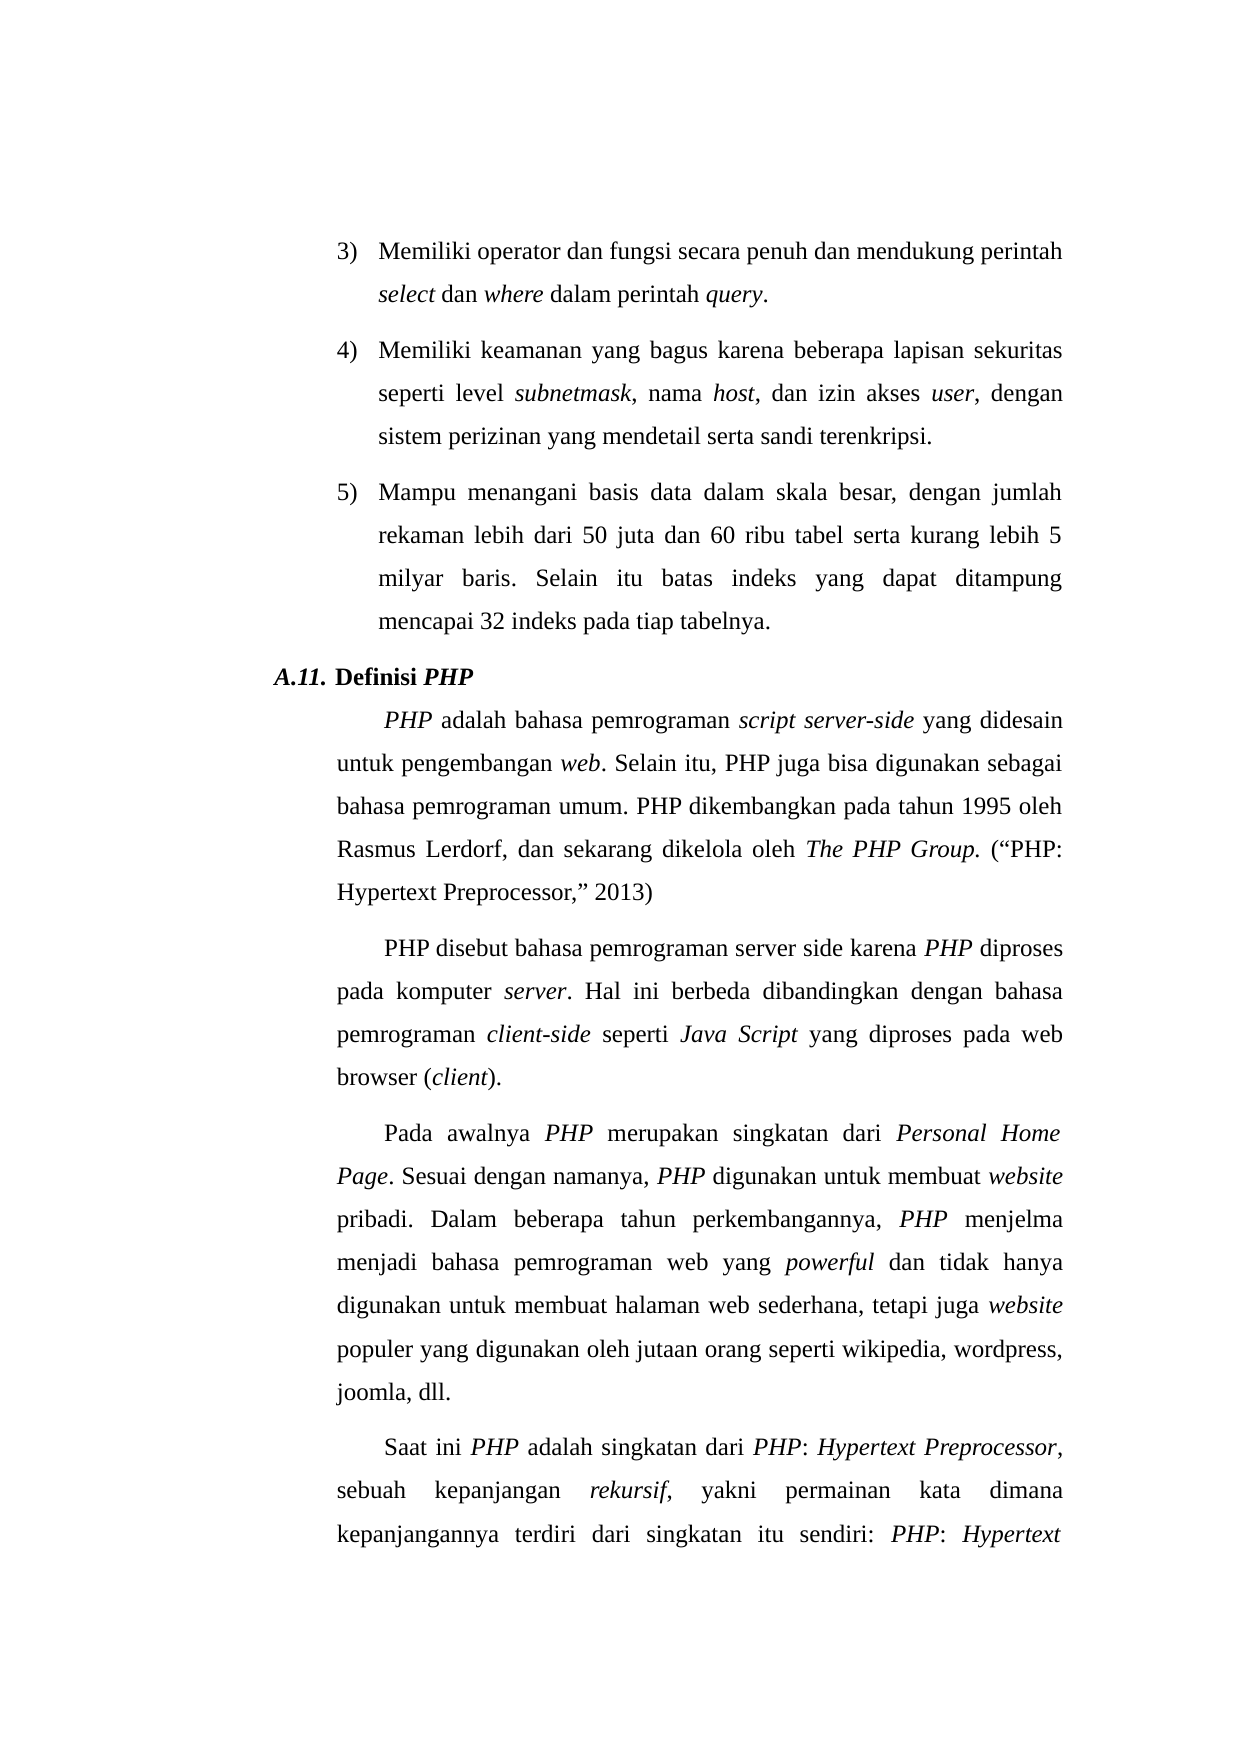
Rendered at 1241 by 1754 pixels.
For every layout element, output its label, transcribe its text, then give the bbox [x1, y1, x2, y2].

text PHP disebut bahasa pemrograman server side karena PHP diproses pada komputer server. Hal ini berbeda dibandingkan dengan bahasa pemrograman client-side seperti Java Script yang diproses pada web browser (client). [337, 933, 1063, 1091]
list Definisi PHP [274, 662, 1063, 691]
text Saat ini PHP adalah singkatan dari PHP: Hypertext Preprocessor, sebuah kepanjangan rekursif, yakni permainan kata dimana kepanjangannya terdiri dari singkatan itu sendiri: PHP: Hypertext [337, 1432, 1063, 1547]
list Mampu menangani basis data dalam skala besar, dengan jumlah rekaman lebih dari 50 juta dan 60 ribu tabel serta kurang lebih 5 milyar baris. Selain itu batas indeks yang dapat ditampung mencapai 32 indeks pada tiap tabelnya. [337, 477, 1063, 635]
list Memiliki keamanan yang bagus karena beberapa lapisan sekuritas seperti level subnetmask, nama host, dan izin akses user, dengan sistem perizinan yang mendetail serta sandi terenkripsi. [337, 335, 1063, 450]
text Pada awalnya PHP merupakan singkatan dari Personal Home Page. Sesuai dengan namanya, PHP digunakan untuk membuat website pribadi. Dalam beberapa tahun perkembangannya, PHP menjelma menjadi bahasa pemrograman web yang powerful dan tidak hanya digunakan untuk membuat halaman web sederhana, tetapi juga website populer yang digunakan oleh jutaan orang seperti wikipedia, wordpress, joomla, dll. [337, 1118, 1063, 1406]
list Memiliki operator dan fungsi secara penuh dan mendukung perintah select dan where dalam perintah query. [337, 236, 1063, 308]
text PHP adalah bahasa pemrograman script server-side yang didesain untuk pengembangan web. Selain itu, PHP juga bisa digunakan sebagai bahasa pemrograman umum. PHP dikembangkan pada tahun 1995 oleh Rasmus Lerdorf, dan sekarang dikelola oleh The PHP Group. (“PHP: Hypertext Preprocessor,” 2013)⁠ [337, 705, 1063, 906]
